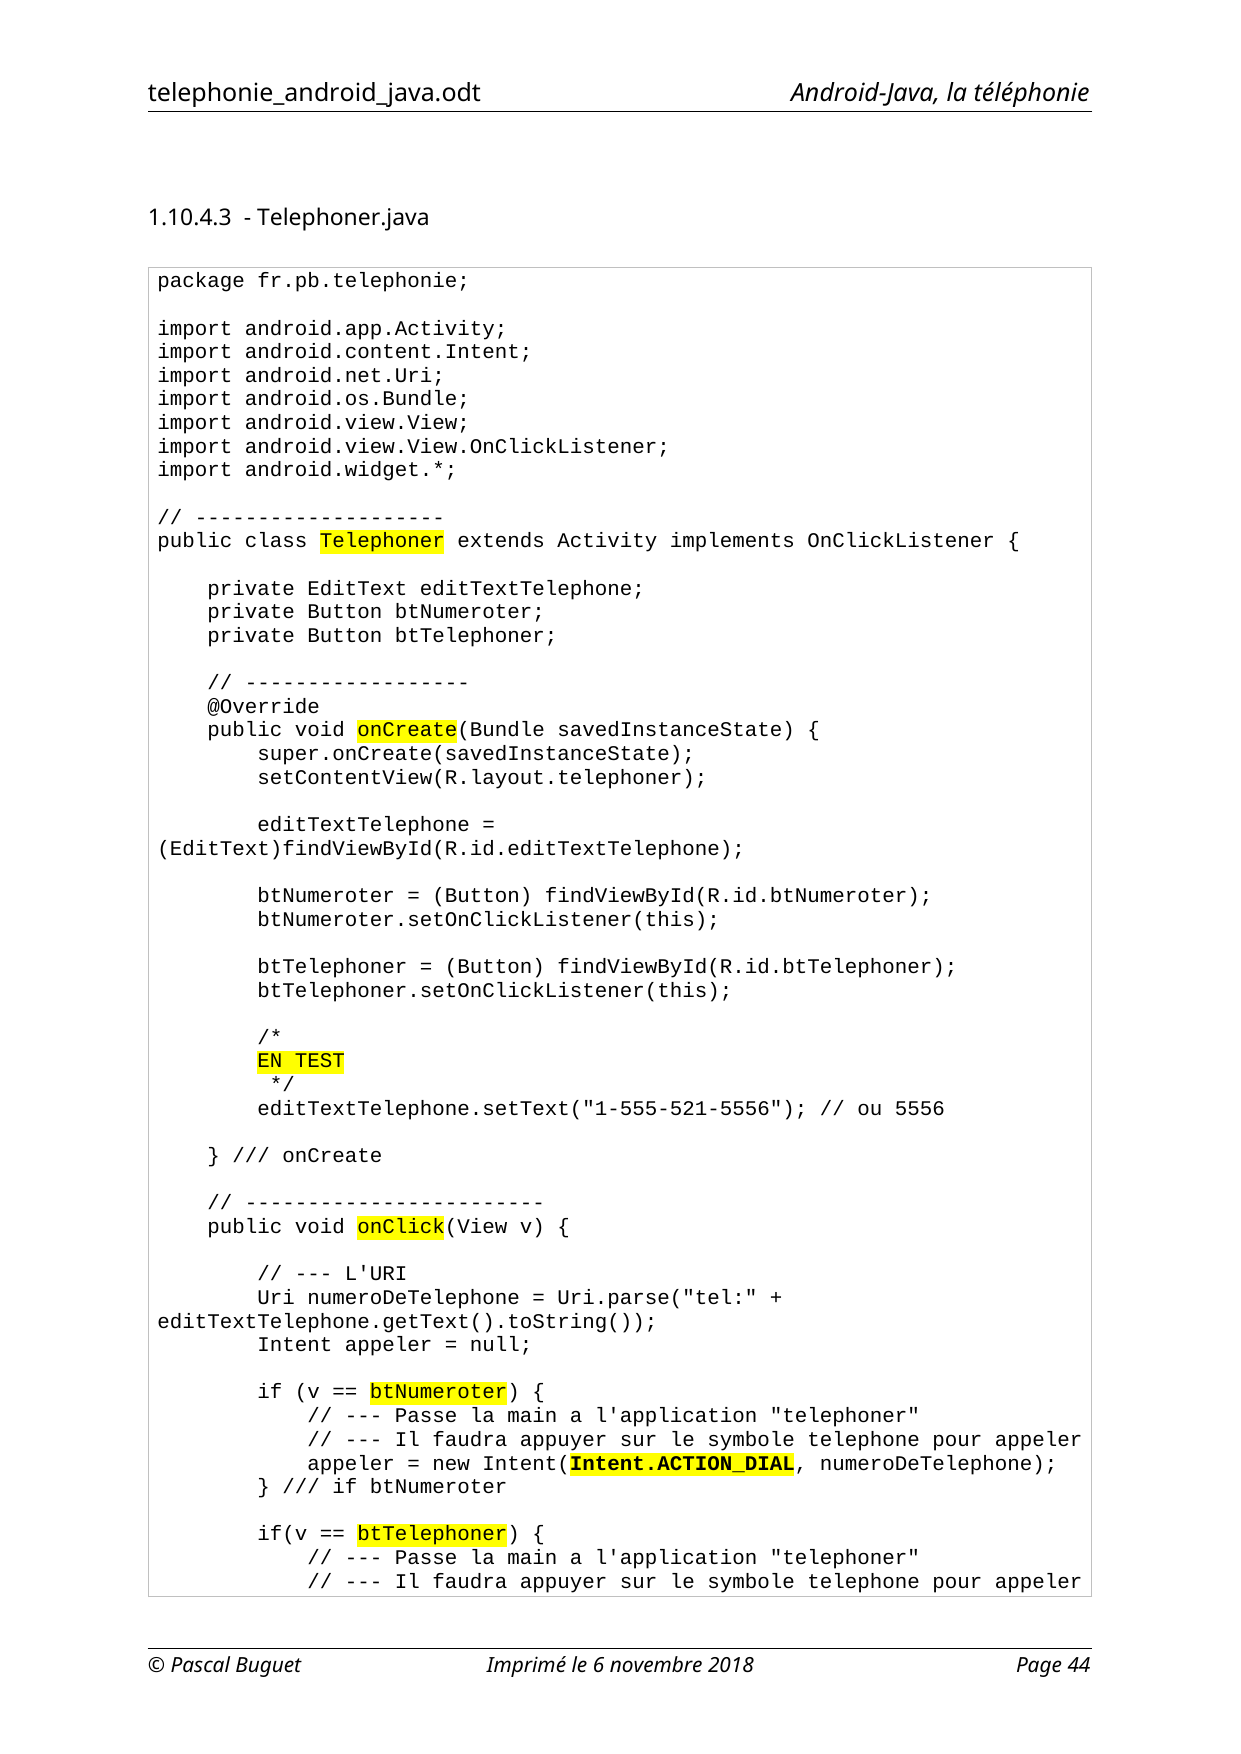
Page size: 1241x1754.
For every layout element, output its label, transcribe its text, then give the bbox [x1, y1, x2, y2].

text super.onCreate(savedInstanceState); [149, 740, 1091, 764]
text import android.os.Bundle; [149, 385, 1091, 409]
text public void onCreate(Bundle savedInstanceState) { [149, 716, 1091, 740]
text appeler = new Intent(Intent.ACTION_DIAL, numeroDeTelephone); [149, 1449, 1091, 1473]
text import android.view.View; [149, 409, 1091, 433]
text // --- L'URI [149, 1260, 1091, 1284]
text /* [149, 1024, 1091, 1047]
text Uri numeroDeTelephone = Uri.parse("tel:" + editTextTelephone.getText().toString()); [149, 1284, 1091, 1331]
text import android.content.Intent; [149, 338, 1091, 362]
text // --- Passe la main a l'application "telephoner" [149, 1544, 1091, 1568]
text setContentView(R.layout.telephoner); [149, 764, 1091, 787]
text // --- Il faudra appuyer sur le symbole telephone pour appeler [149, 1568, 1091, 1596]
text // ------------------------ [149, 1189, 1091, 1213]
text if (v == btNumeroter) { [149, 1378, 1091, 1402]
text import android.net.Uri; [149, 362, 1091, 385]
text import android.widget.*; [149, 456, 1091, 480]
text // --- Passe la main a l'application "telephoner" [149, 1402, 1091, 1426]
text import android.view.View.OnClickListener; [149, 433, 1091, 456]
text btTelephoner.setOnClickListener(this); [149, 976, 1091, 1000]
text @Override [149, 693, 1091, 716]
text } /// if btNumeroter [149, 1473, 1091, 1497]
text package fr.pb.telephonie; [149, 268, 1091, 291]
text btNumeroter.setOnClickListener(this); [149, 906, 1091, 929]
text public void onClick(View v) { [149, 1213, 1091, 1237]
text // -------------------- [149, 503, 1091, 527]
text btTelephoner = (Button) findViewById(R.id.btTelephoner); [149, 953, 1091, 976]
text EN TEST [149, 1047, 1091, 1071]
text // ------------------ [149, 669, 1091, 693]
text public class Telephoner extends Activity implements OnClickListener { [149, 527, 1091, 551]
text private Button btNumeroter; [149, 598, 1091, 622]
text // --- Il faudra appuyer sur le symbole telephone pour appeler [149, 1426, 1091, 1449]
text } /// onCreate [149, 1142, 1091, 1166]
text private Button btTelephoner; [149, 622, 1091, 645]
subtitle - Telephoner.java [148, 201, 1092, 232]
text editTextTelephone = (EditText)findViewById(R.id.editTextTelephone); [149, 811, 1091, 858]
text */ [149, 1071, 1091, 1095]
text editTextTelephone.setText("1-555-521-5556"); // ou 5556 [149, 1095, 1091, 1118]
text import android.app.Activity; [149, 314, 1091, 338]
text Intent appeler = null; [149, 1331, 1091, 1355]
text private EditText editTextTelephone; [149, 574, 1091, 598]
text if(v == btTelephoner) { [149, 1520, 1091, 1544]
text btNumeroter = (Button) findViewById(R.id.btNumeroter); [149, 882, 1091, 906]
